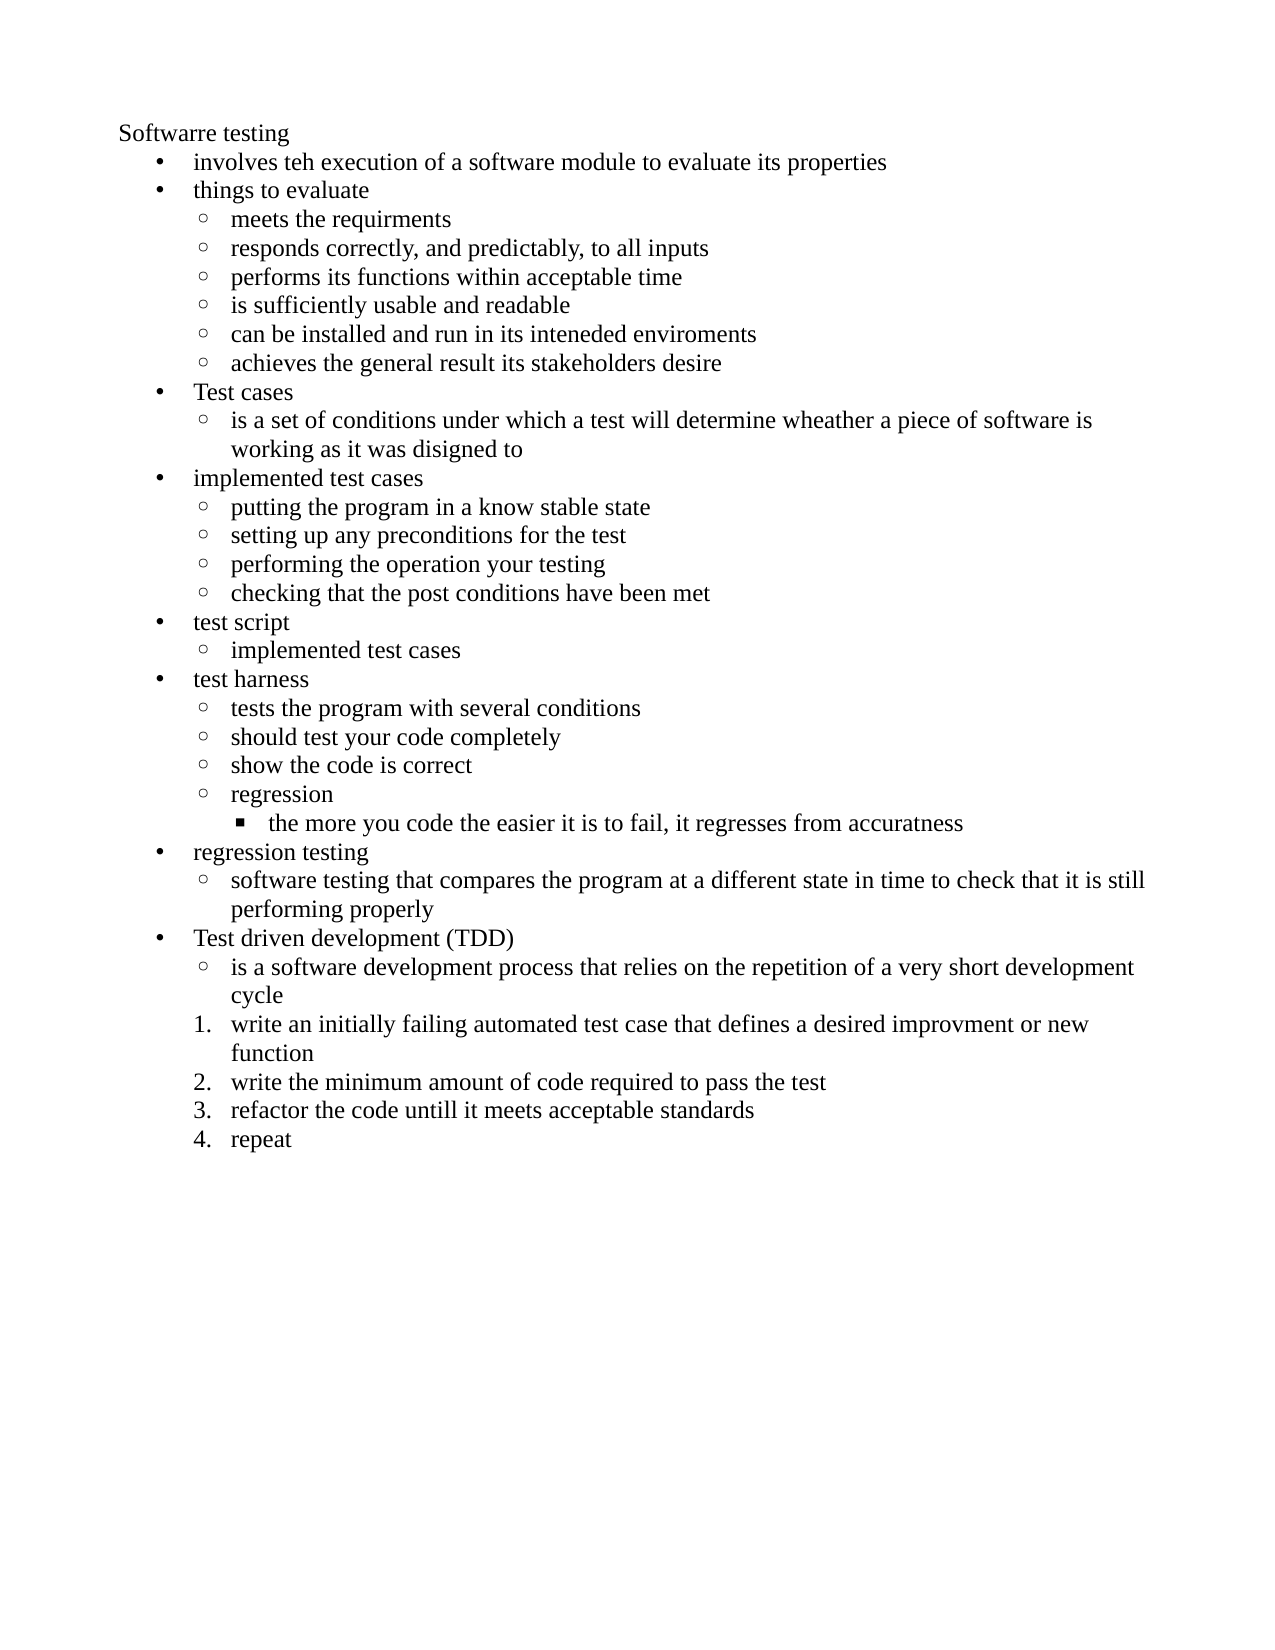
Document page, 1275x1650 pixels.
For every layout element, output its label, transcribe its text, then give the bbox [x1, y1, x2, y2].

list tests the program with several conditions [193, 693, 1157, 722]
list regression testing [156, 837, 1157, 866]
list write the minimum amount of code required to pass the test [193, 1067, 1157, 1096]
list is a software development process that relies on the repetition of a very short development cycle [193, 952, 1157, 1009]
list repeat [193, 1124, 1157, 1153]
list test harness [156, 664, 1157, 693]
list is sufficiently usable and readable [193, 291, 1157, 319]
list setting up any preconditions for the test [193, 521, 1157, 549]
list performs its functions within acceptable time [193, 262, 1157, 291]
list checking that the post conditions have been met [193, 578, 1157, 607]
text Softwarre testing [118, 118, 1157, 147]
list things to evaluate [156, 176, 1157, 204]
list regression [193, 779, 1157, 808]
list responds correctly, and predictably, to all inputs [193, 233, 1157, 262]
list Test driven development (TDD) [156, 923, 1157, 952]
list achieves the general result its stakeholders desire [193, 348, 1157, 377]
list involves teh execution of a software module to evaluate its properties [156, 147, 1157, 176]
list putting the program in a know stable state [193, 492, 1157, 521]
list performing the operation your testing [193, 549, 1157, 578]
list can be installed and run in its inteneded enviroments [193, 319, 1157, 348]
list Test cases [156, 377, 1157, 406]
list test script [156, 607, 1157, 636]
list is a set of conditions under which a test will determine wheather a piece of software is working as it was disigned to [193, 406, 1157, 463]
list implemented test cases [193, 636, 1157, 664]
list software testing that compares the program at a different state in time to check that it is still performing properly [193, 866, 1157, 923]
list should test your code completely [193, 722, 1157, 751]
list implemented test cases [156, 463, 1157, 492]
list the more you code the easier it is to fail, it regresses from accuratness [231, 808, 1157, 837]
list write an initially failing automated test case that defines a desired improvment or new function [193, 1009, 1157, 1067]
list refactor the code untill it meets acceptable standards [193, 1096, 1157, 1124]
list show the code is correct [193, 751, 1157, 779]
list meets the requirments [193, 204, 1157, 233]
